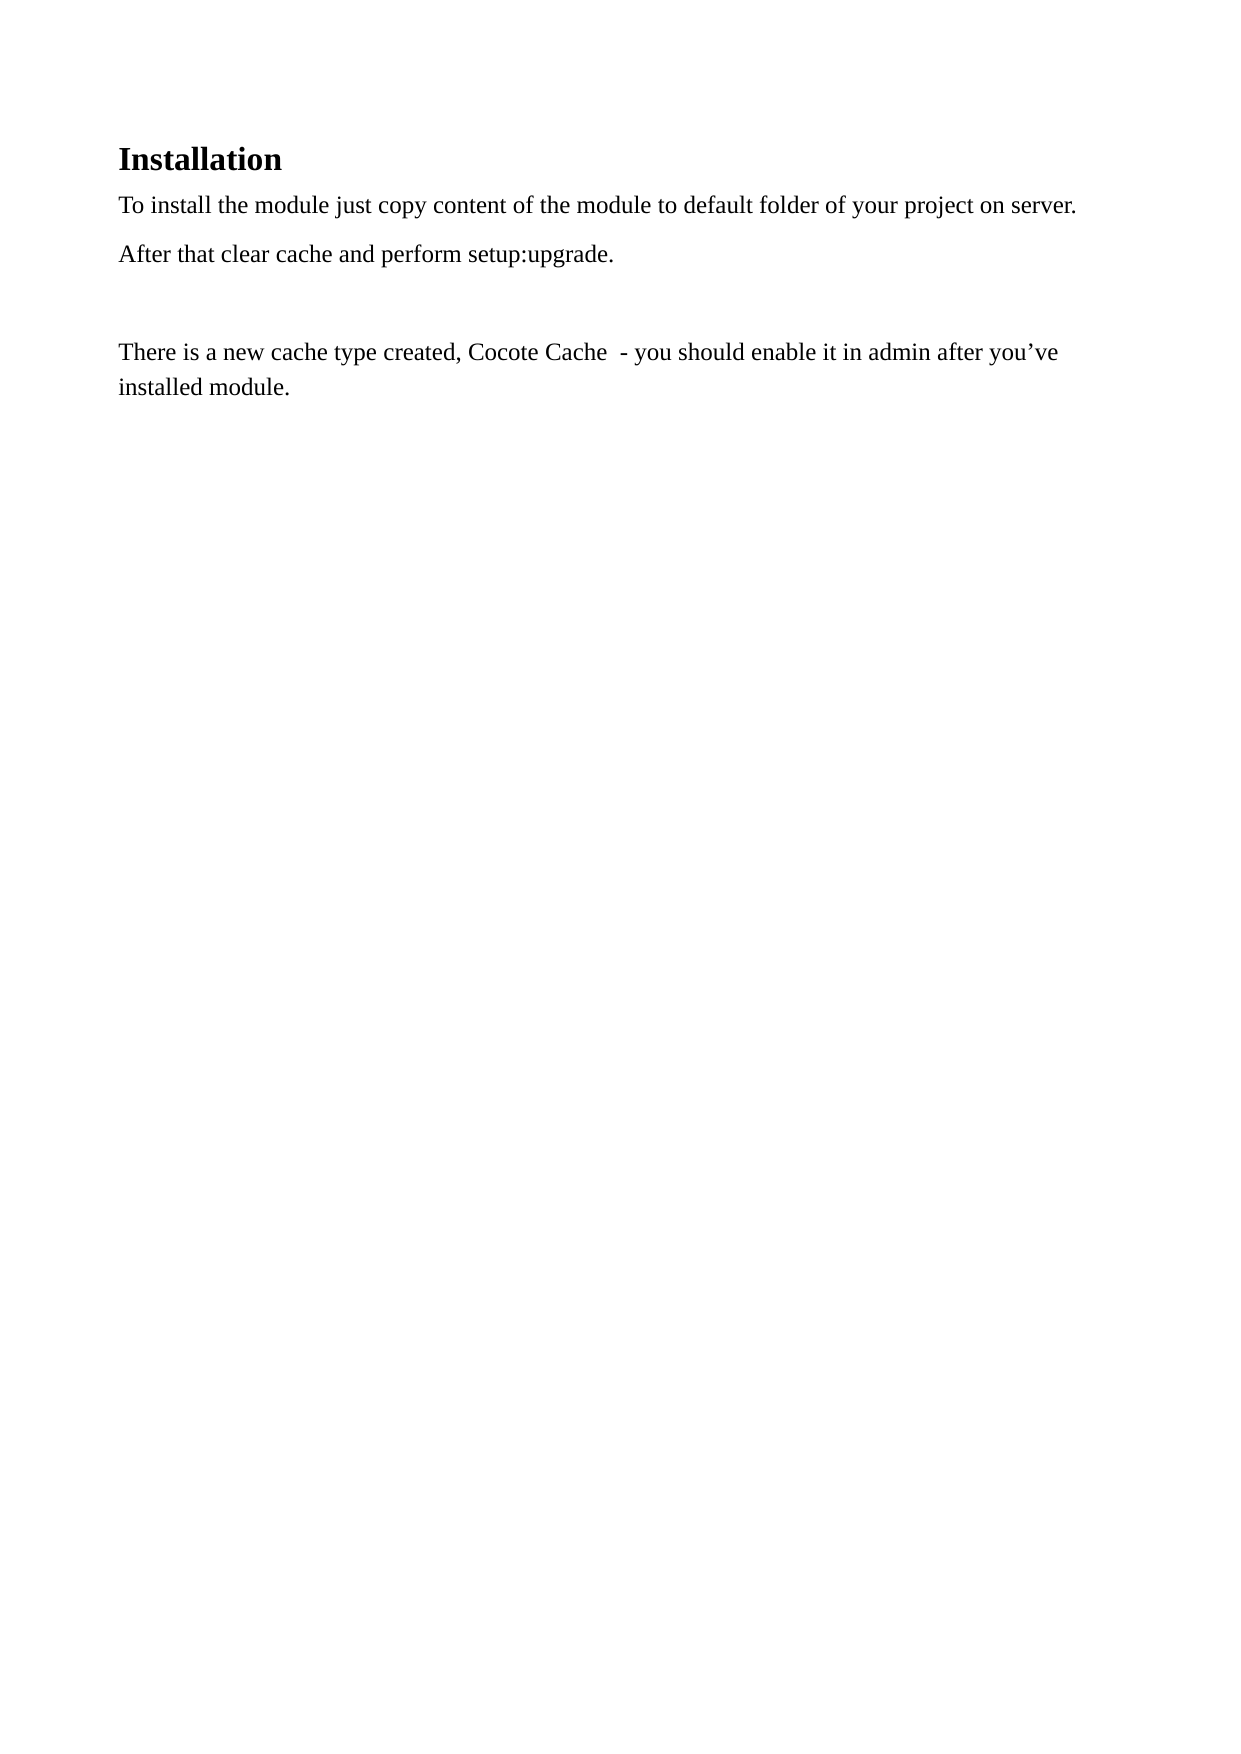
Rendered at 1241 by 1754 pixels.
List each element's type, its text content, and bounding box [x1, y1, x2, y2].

subtitle Installation [118, 139, 1122, 178]
text There is a new cache type created, Cocote Cache - you should enable it in admin after you’ve installed module. [118, 337, 1122, 401]
text To install the module just copy content of the module to default folder of your project on server. [118, 190, 1122, 219]
text After that clear cache and perform setup:upgrade. [118, 239, 1122, 268]
